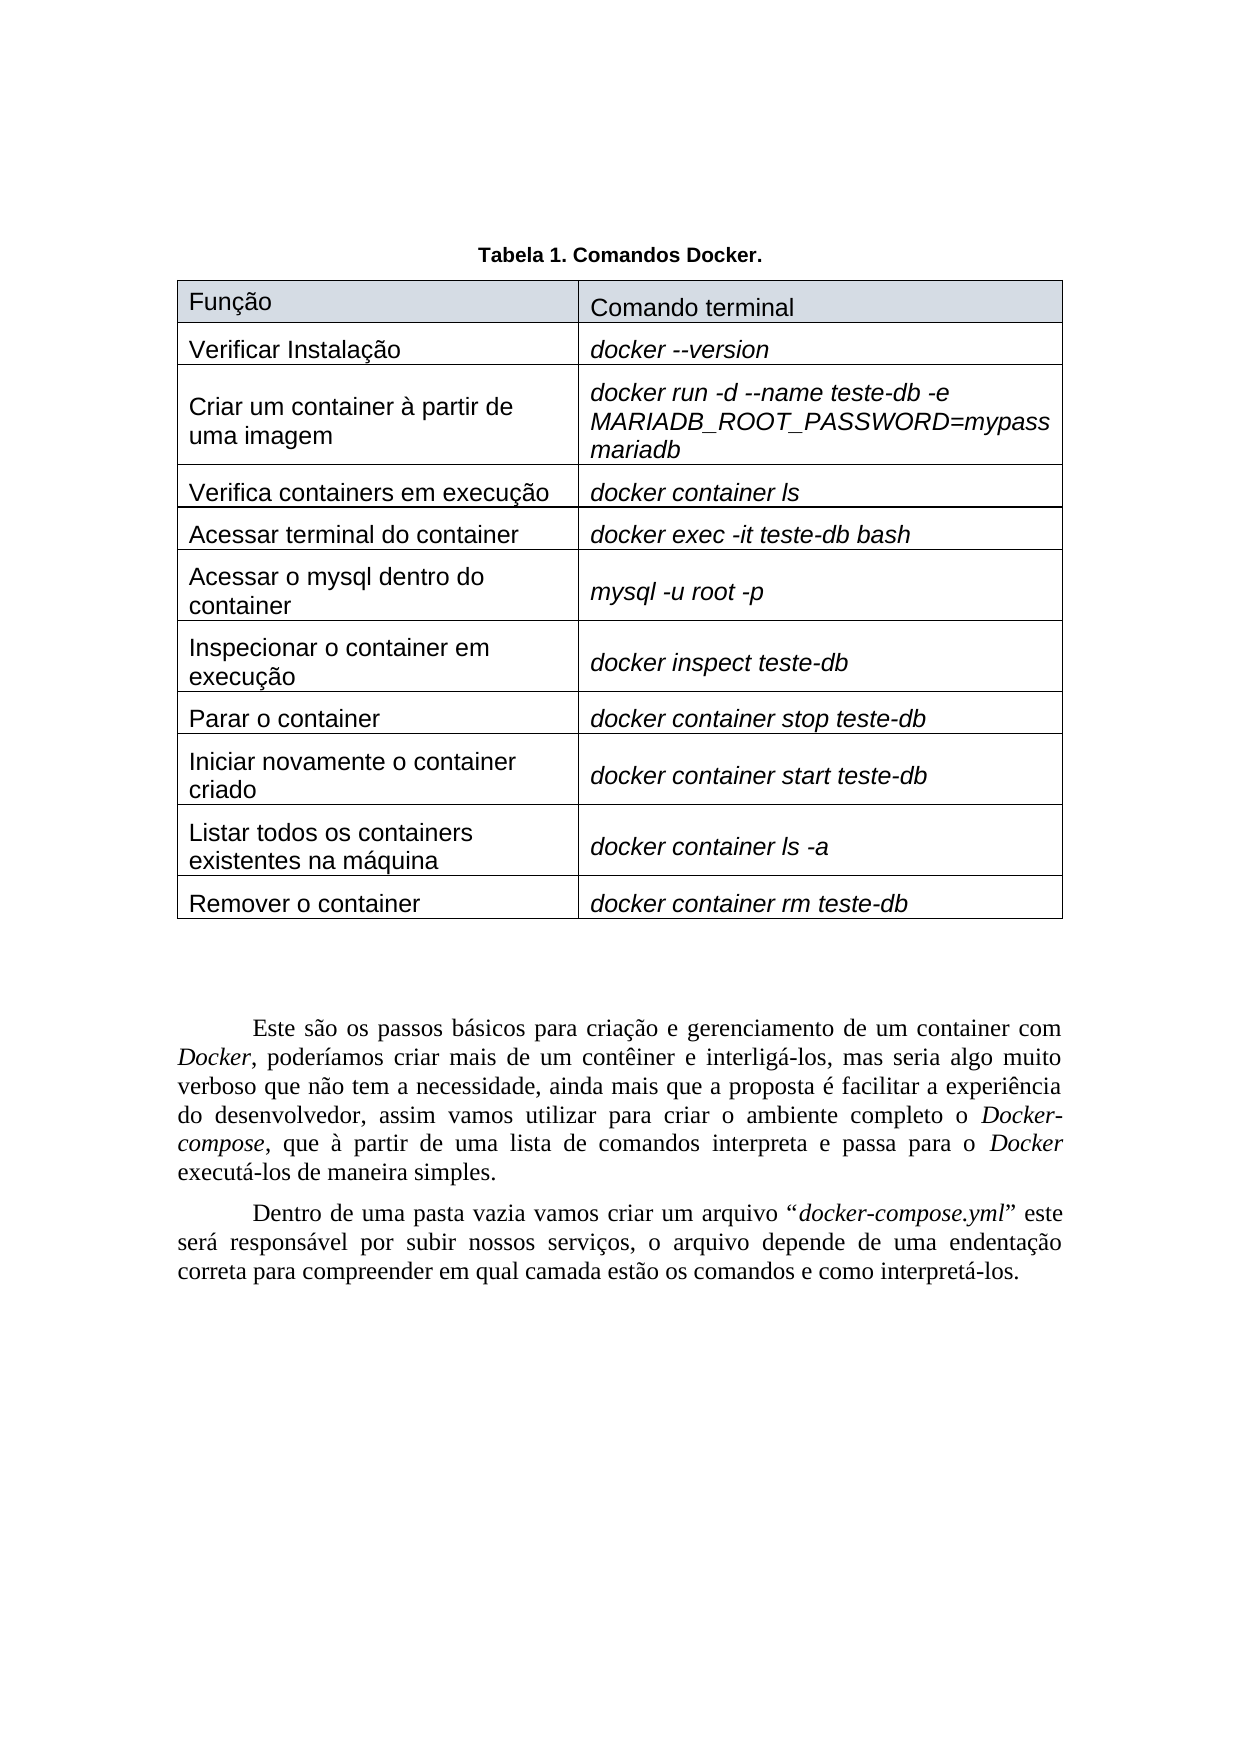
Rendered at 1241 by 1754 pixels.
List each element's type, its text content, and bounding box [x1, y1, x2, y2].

table_cell Verificar Instalação [178, 323, 578, 364]
table_cell Verifica containers em execução [178, 465, 578, 506]
table_cell docker container ls [579, 465, 1062, 506]
text Tabela 1. Comandos Docker. [224, 243, 1016, 267]
table_cell docker container stop teste-db [579, 692, 1062, 733]
table_header Função [178, 281, 578, 322]
table_cell docker exec -it teste-db bash [579, 508, 1062, 549]
table_cell docker container ls -a [579, 805, 1062, 875]
table_cell Iniciar novamente o container criado [178, 734, 578, 804]
table_cell docker inspect teste-db [579, 621, 1062, 691]
table_cell docker container start teste-db [579, 734, 1062, 804]
text Dentro de uma pasta vazia vamos criar um arquivo “docker-compose.yml” este será responsável por subir nossos serviços, o arquivo depende de uma endentação correta para compreender em qual camada estão os comandos e como interpretá-los. [177, 1198, 1063, 1285]
table_header Comando terminal [579, 281, 1062, 322]
table_cell mysql -u root -p [579, 550, 1062, 620]
text Este são os passos básicos para criação e gerenciamento de um container com Docker, poderíamos criar mais de um contêiner e interligá-los, mas seria algo muito verboso que não tem a necessidade, ainda mais que a proposta é facilitar a experiência do desenvolvedor, assim vamos utilizar para criar o ambiente completo o Docker-compose, que à partir de uma lista de comandos interpreta e passa para o Docker executá-los de maneira simples. [177, 1013, 1063, 1186]
table_cell docker --version [579, 323, 1062, 364]
table_cell Inspecionar o container em execução [178, 621, 578, 691]
table_cell docker container rm teste-db [579, 876, 1062, 917]
table_cell Acessar terminal do container [178, 508, 578, 549]
table_cell Listar todos os containers existentes na máquina [178, 805, 578, 875]
table_cell Remover o container [178, 876, 578, 917]
table_cell Criar um container à partir de uma imagem [178, 365, 578, 464]
table_cell Acessar o mysql dentro do container [178, 550, 578, 620]
table_cell Parar o container [178, 692, 578, 733]
table_cell docker run -d --name teste-db -e MARIADB_ROOT_PASSWORD=mypass mariadb [579, 365, 1062, 464]
